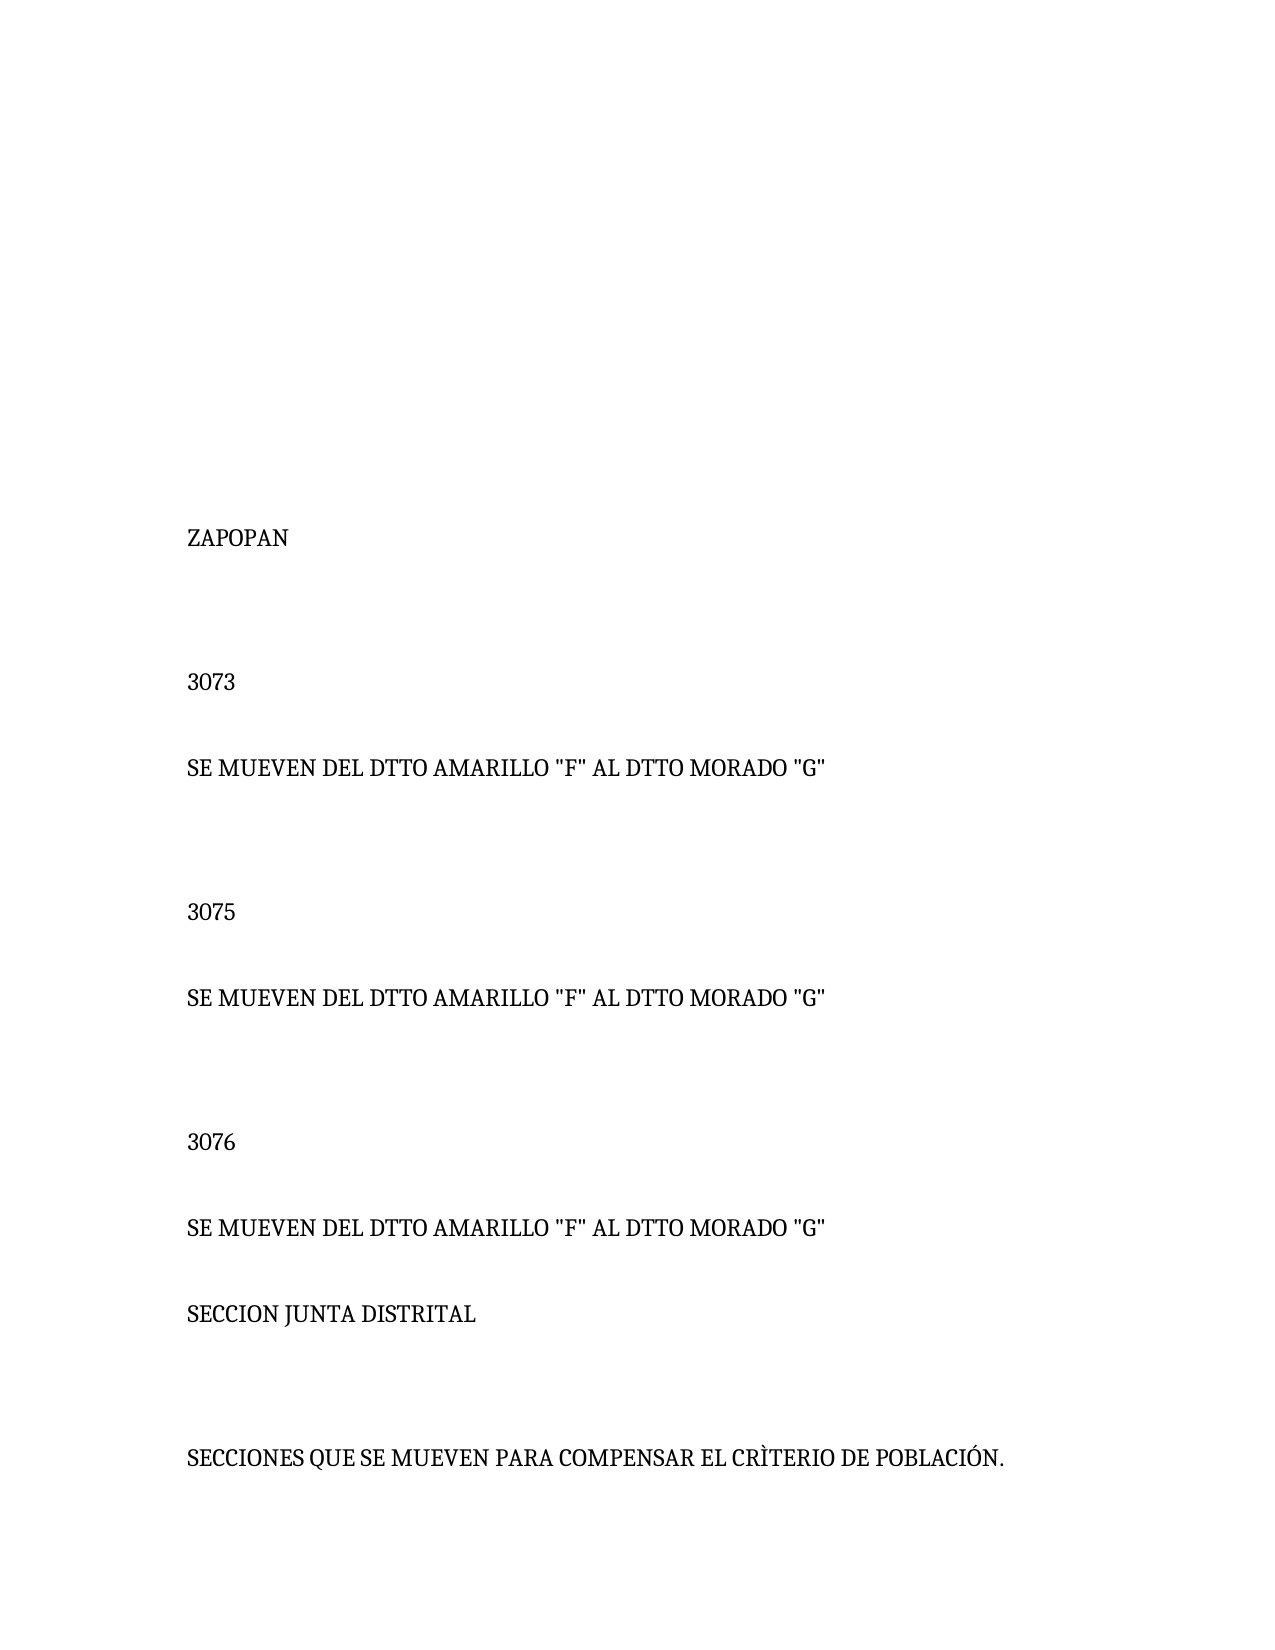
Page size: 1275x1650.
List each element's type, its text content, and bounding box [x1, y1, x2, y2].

text SECCIONES QUE SE MUEVEN PARA COMPENSAR EL CRÌTERIO DE POBLACIÓN. [187, 1444, 1087, 1472]
text 3076 [187, 1127, 1087, 1156]
text SE MUEVEN DEL DTTO AMARILLO "F" AL DTTO MORADO "G" [187, 754, 1087, 782]
text SE MUEVEN DEL DTTO AMARILLO "F" AL DTTO MORADO "G" [187, 1214, 1087, 1242]
text SE MUEVEN DEL DTTO AMARILLO "F" AL DTTO MORADO "G" [187, 984, 1087, 1012]
text SECCION JUNTA DISTRITAL [187, 1300, 1087, 1329]
text ZAPOPAN [187, 524, 1087, 552]
text 3073 [187, 667, 1087, 696]
text 3075 [187, 897, 1087, 926]
